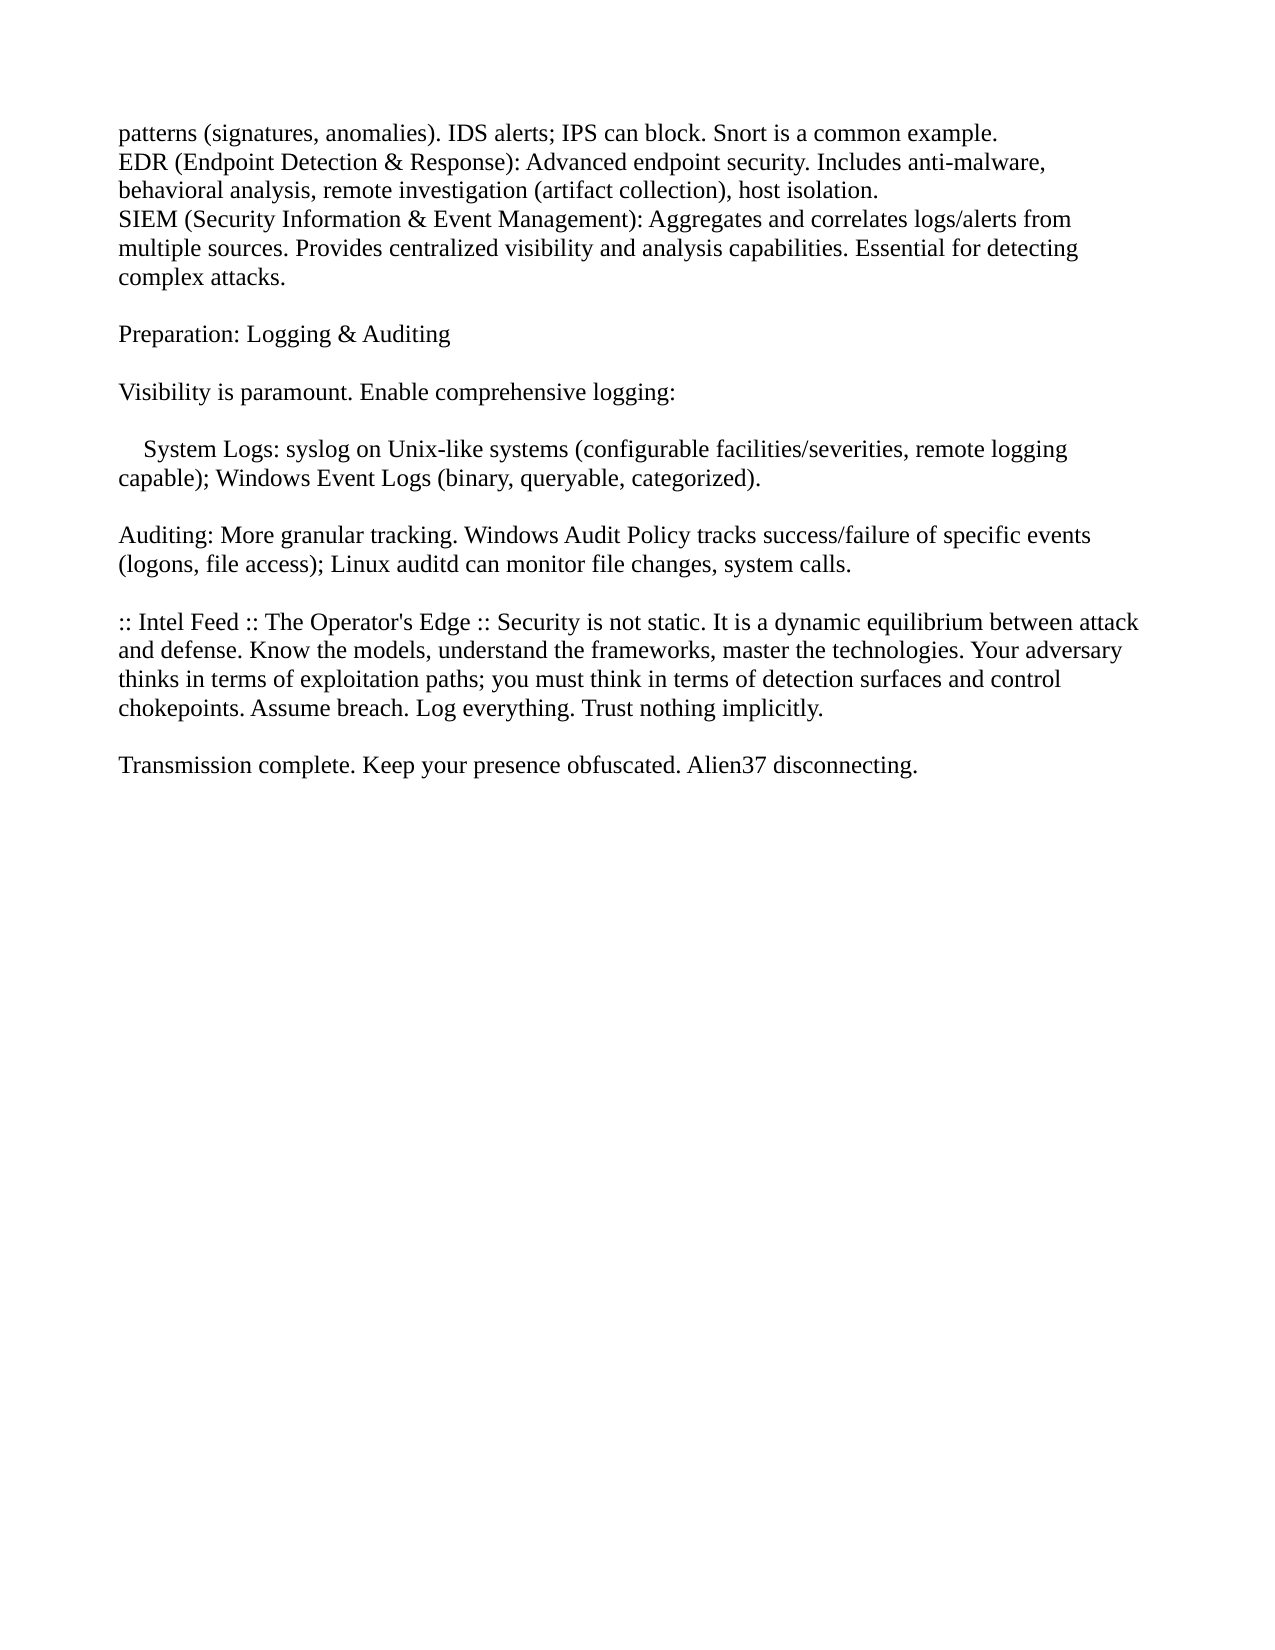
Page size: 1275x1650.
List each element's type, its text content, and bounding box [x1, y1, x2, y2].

text patterns (signatures, anomalies). IDS alerts; IPS can block. Snort is a common example. [118, 118, 1157, 147]
text Auditing: More granular tracking. Windows Audit Policy tracks success/failure of specific events (logons, file access); Linux auditd can monitor file changes, system calls. [118, 521, 1157, 578]
text Visibility is paramount. Enable comprehensive logging: [118, 377, 1157, 406]
text SIEM (Security Information & Event Management): Aggregates and correlates logs/alerts from multiple sources. Provides centralized visibility and analysis capabilities. Essential for detecting complex attacks. [118, 204, 1157, 291]
text System Logs: syslog on Unix-like systems (configurable facilities/severities, remote logging capable); Windows Event Logs (binary, queryable, categorized). [118, 434, 1157, 492]
text Transmission complete. Keep your presence obfuscated. Alien37 disconnecting. [118, 751, 1157, 779]
text Preparation: Logging & Auditing [118, 319, 1157, 348]
text :: Intel Feed :: The Operator's Edge :: Security is not static. It is a dynamic equilibrium between attack and defense. Know the models, understand the frameworks, master the technologies. Your adversary thinks in terms of exploitation paths; you must think in terms of detection surfaces and control chokepoints. Assume breach. Log everything. Trust nothing implicitly. [118, 607, 1157, 722]
text EDR (Endpoint Detection & Response): Advanced endpoint security. Includes anti-malware, behavioral analysis, remote investigation (artifact collection), host isolation. [118, 147, 1157, 204]
